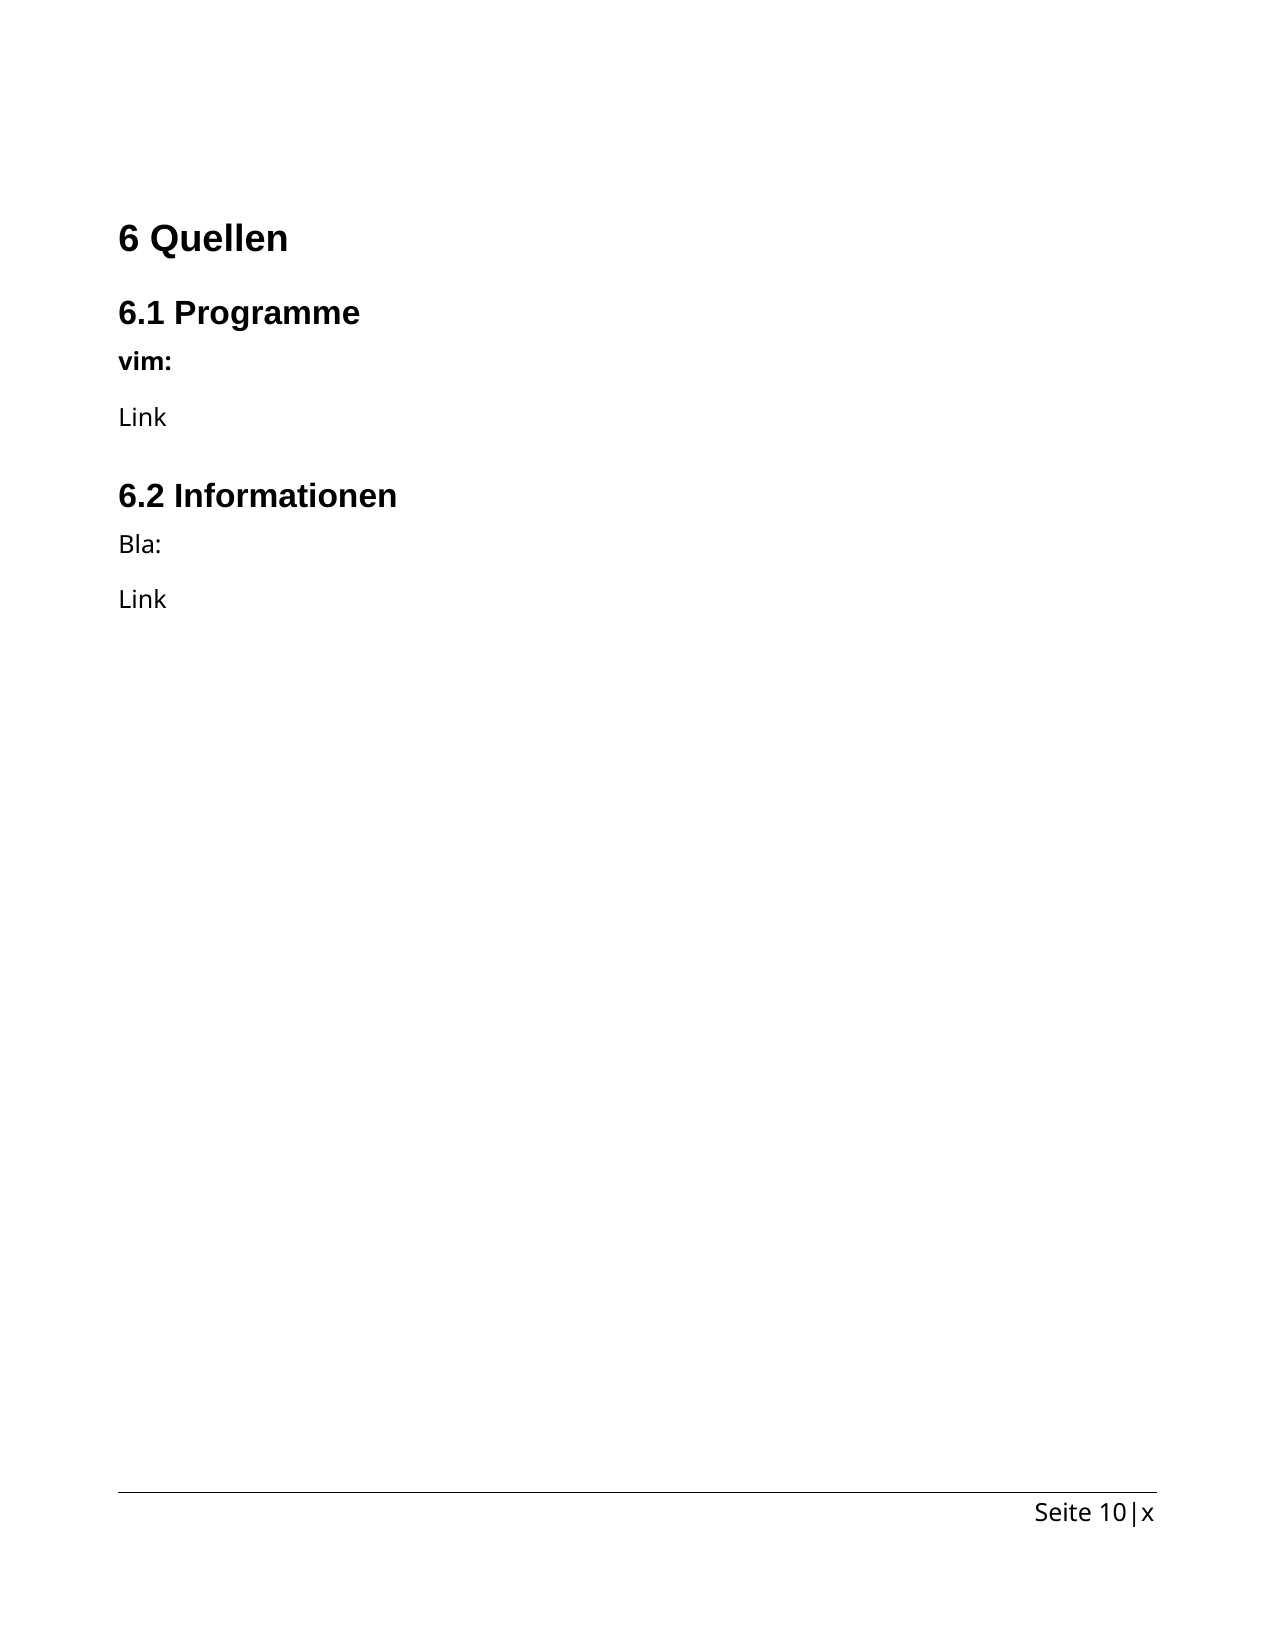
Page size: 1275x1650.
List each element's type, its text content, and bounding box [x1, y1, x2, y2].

text Link [118, 399, 1157, 433]
text Bla: [118, 527, 1157, 561]
subtitle 6.1 Programme [118, 293, 1157, 331]
text Link [118, 582, 1157, 616]
subtitle 6 Quellen [118, 216, 1157, 259]
subtitle 6.2 Informationen [118, 476, 1157, 514]
text vim: [118, 344, 1157, 378]
